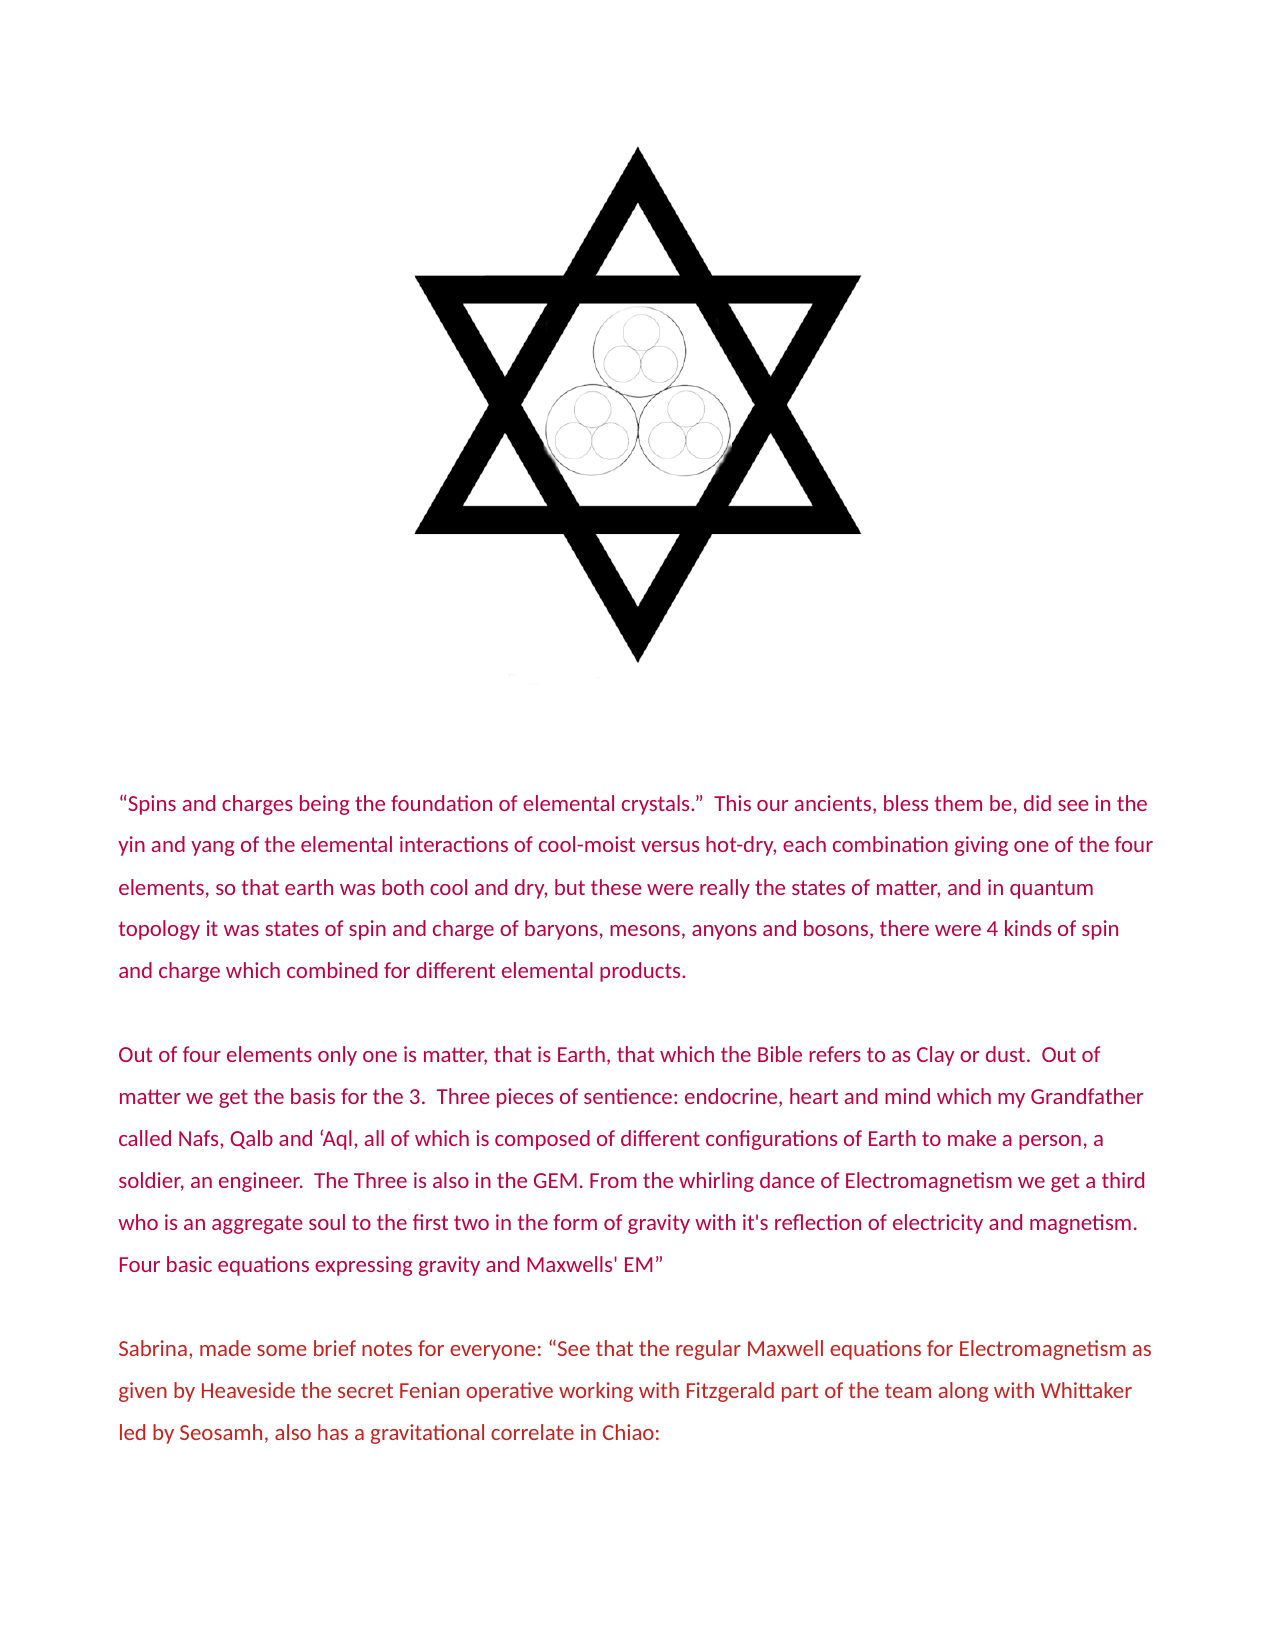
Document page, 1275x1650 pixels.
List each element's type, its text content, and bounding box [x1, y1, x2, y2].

text Sabrina, made some brief notes for everyone: “See that the regular Maxwell equations for Electromagnetism as given by Heaveside the secret Fenian operative working with Fitzgerald part of the team along with Whittaker led by Seosamh, also has a gravitational correlate in Chiao: [118, 1334, 1157, 1446]
text Out of four elements only one is matter, that is Earth, that which the Bible refers to as Clay or dust. Out of matter we get the basis for the 3. Three pieces of sentience: endocrine, heart and mind which my Grandfather called Nafs, Qalb and ‘Aql, all of which is composed of different configurations of Earth to make a person, a soldier, an engineer. The Three is also in the GEM. From the whirling dance of Electromagnetism we get a third who is an aggregate soul to the first two in the form of gravity with it's reflection of electricity and magnetism. Four basic equations expressing gravity and Maxwells' EM” [118, 1041, 1157, 1278]
picture [347, 118, 928, 691]
text “Spins and charges being the foundation of elemental crystals.” This our ancients, bless them be, did see in the yin and yang of the elemental interactions of cool-moist versus hot-dry, each combination giving one of the four elements, so that earth was both cool and dry, but these were really the states of matter, and in quantum topology it was states of spin and charge of baryons, mesons, anyons and bosons, there were 4 kinds of spin and charge which combined for different elemental products. [118, 789, 1157, 984]
